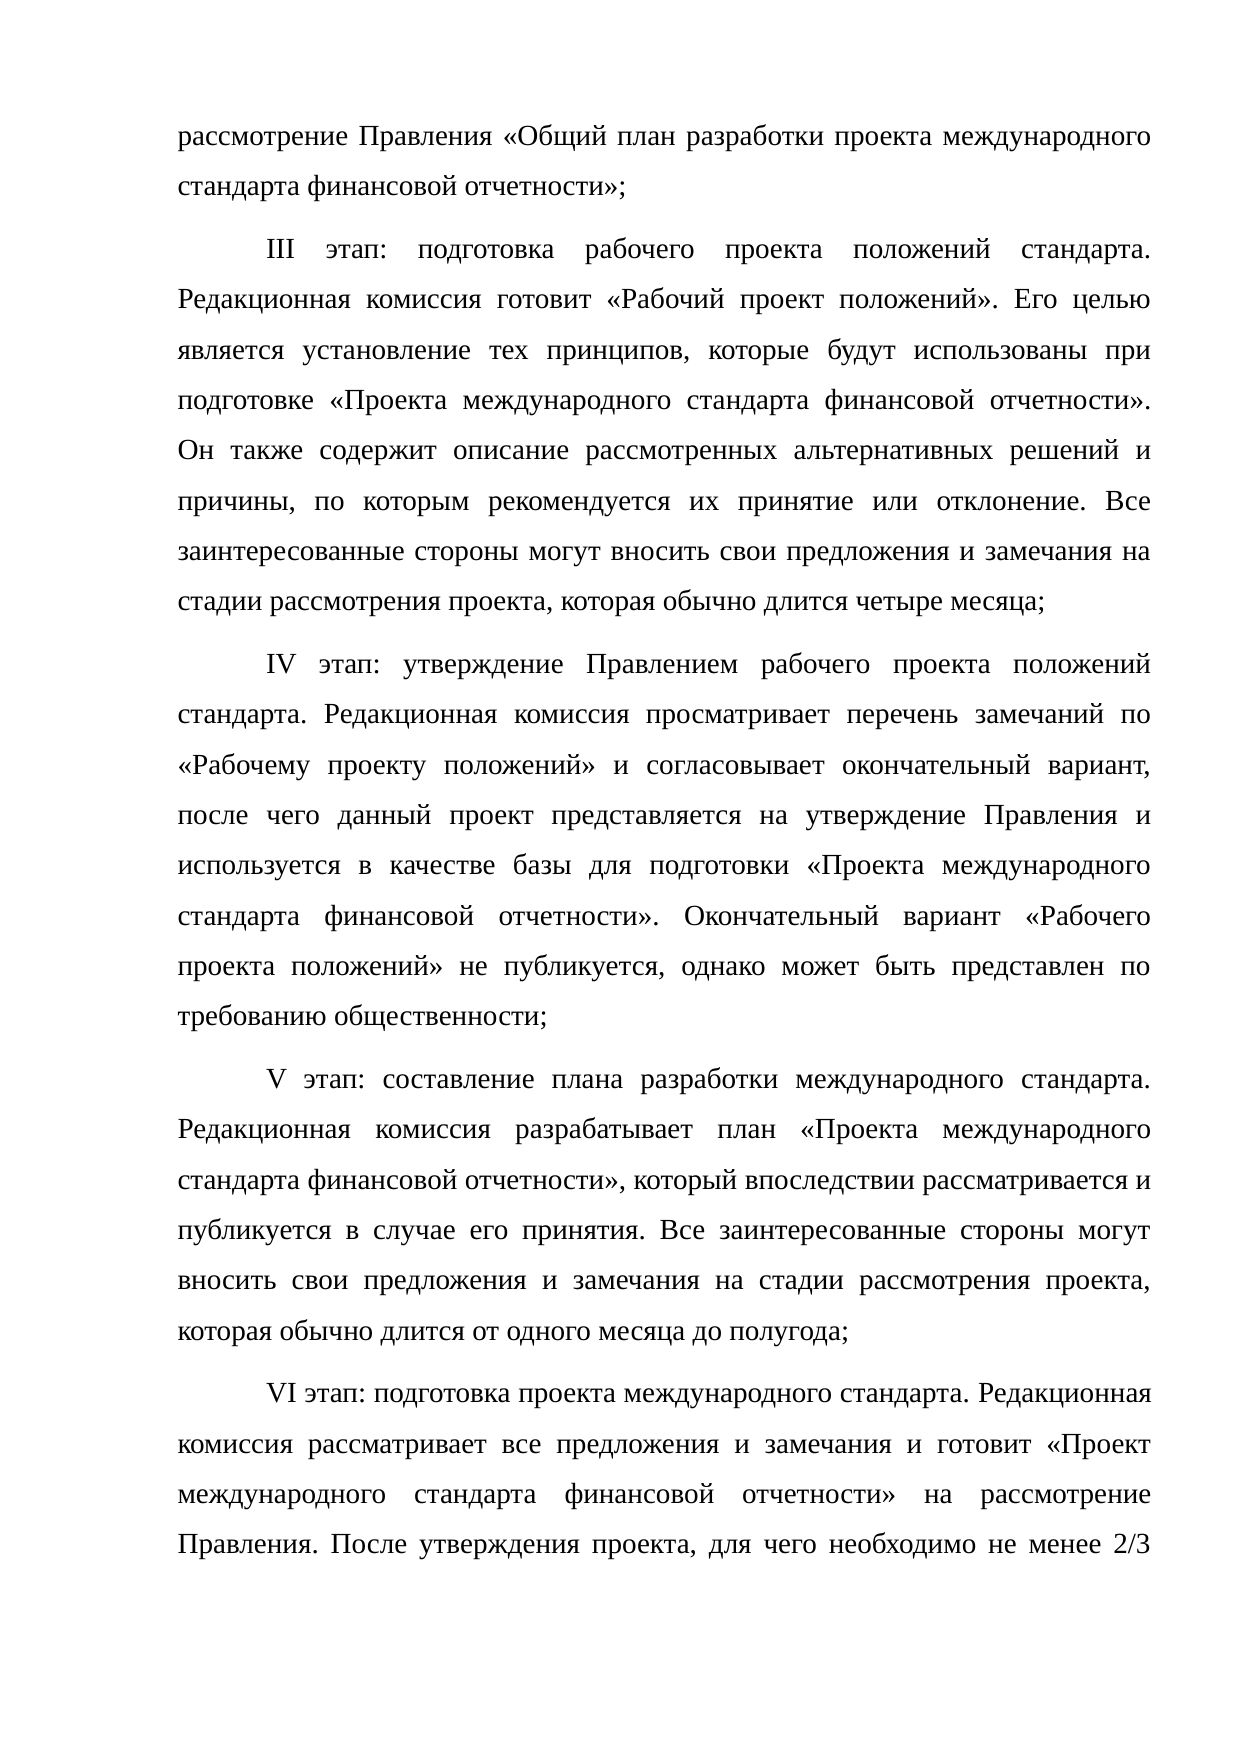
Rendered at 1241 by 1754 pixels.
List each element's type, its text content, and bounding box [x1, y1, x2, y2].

text V этап: составление плана разработки международного стандарта. Редакционная комиссия разрабатывает план «Проекта международного стандарта финансовой отчетности», который впоследствии рассматривается и публикуется в случае его принятия. Все заинтересованные стороны могут вносить свои предложения и замечания на стадии рассмотрения проекта, которая обычно длится от одного месяца до полугода; [177, 1061, 1152, 1346]
text III этап: подготовка рабочего проекта положений стандарта. Редакционная комиссия готовит «Рабочий проект положений». Его целью является установление тех принципов, которые будут использованы при подготовке «Проекта международного стандарта финансовой отчетности». Он также содержит описание рассмотренных альтернативных решений и причины, по которым рекомендуется их принятие или отклонение. Все заинтересованные стороны могут вносить свои предложения и замечания на стадии рассмотрения проекта, которая обычно длится четыре месяца; [177, 231, 1152, 617]
text VI этап: подготовка проекта международного стандарта. Редакционная комиссия рассматривает все предложения и замечания и готовит «Проект международного стандарта финансовой отчетности» на рассмотрение Правления. После утверждения проекта, для чего необходимо не менее 2/3 [177, 1376, 1152, 1560]
text IV этап: утверждение Правлением рабочего проекта положений стандарта. Редакционная комиссия просматривает перечень замечаний по «Рабочему проекту положений» и согласовывает окончательный вариант, после чего данный проект представляется на утверждение Правления и используется в качестве базы для подготовки «Проекта международного стандарта финансовой отчетности». Окончательный вариант «Рабочего проекта положений» не публикуется, однако может быть представлен по требованию общественности; [177, 646, 1152, 1032]
text рассмотрение Правления «Общий план разработки проекта международного стандарта финансовой отчетности»; [177, 118, 1152, 202]
